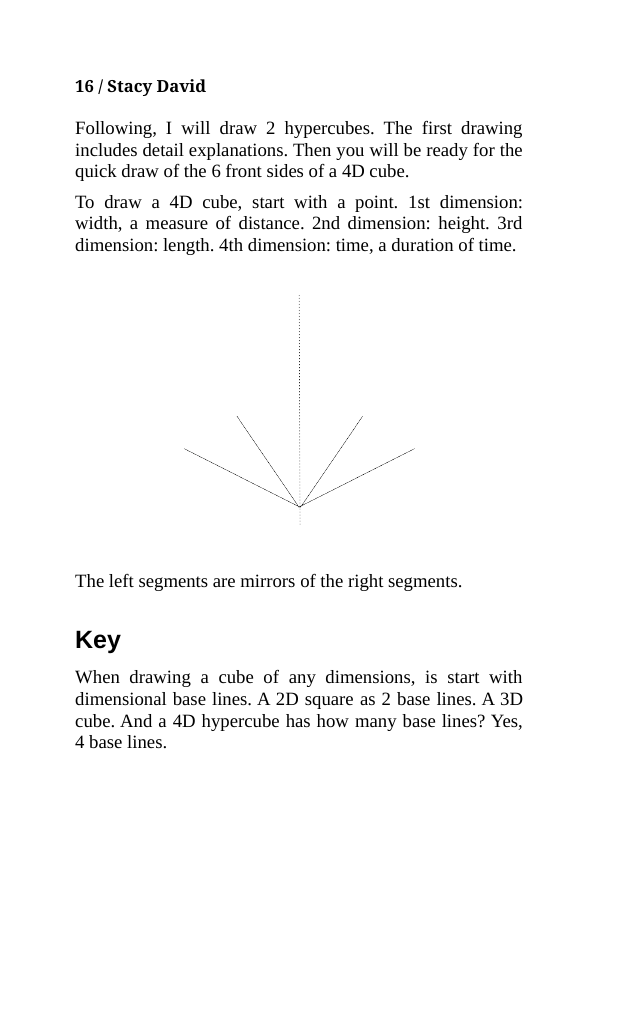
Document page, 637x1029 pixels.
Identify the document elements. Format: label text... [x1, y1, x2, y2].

text To draw a 4D cube, start with a point. 1st dimension: width, a measure of distance. 2nd dimension: height. 3rd dimension: length. 4th dimension: time, a duration of time. [75, 191, 523, 255]
text When drawing a cube of any dimensions, is start with dimensional base lines. A 2D square as 2 base lines. A 3D cube. And a 4D hypercube has how many base lines? Yes, 4 base lines. [75, 666, 523, 753]
text Following, I will draw 2 hypercubes. The first drawing includes detail explanations. Then you will be ready for the quick draw of the 6 front sides of a 4D cube. [75, 117, 523, 182]
text The left segments are mirrors of the right segments. [75, 569, 523, 591]
picture [183, 295, 415, 526]
subtitle Key [75, 625, 523, 654]
